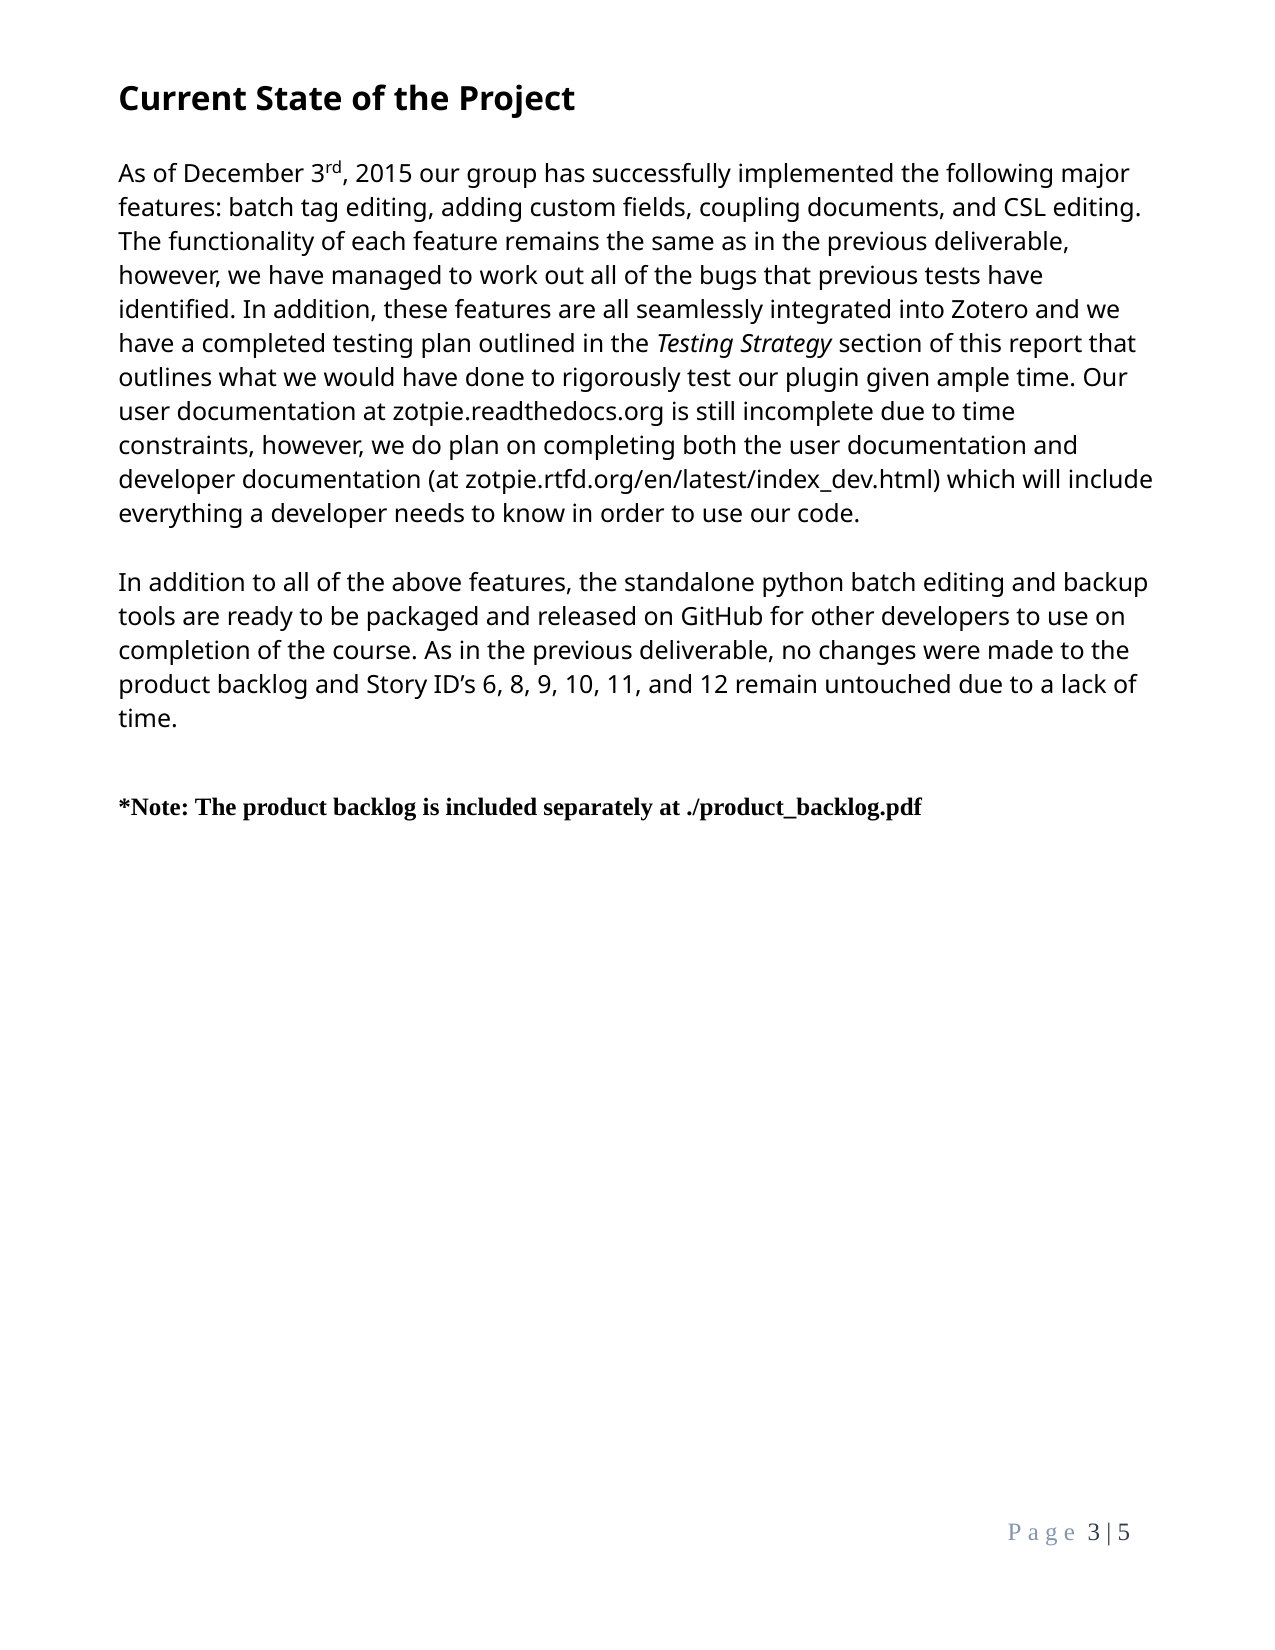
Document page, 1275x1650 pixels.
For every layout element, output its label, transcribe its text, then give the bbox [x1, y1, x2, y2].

text As of December 3rd, 2015 our group has successfully implemented the following major features: batch tag editing, adding custom fields, coupling documents, and CSL editing. The functionality of each feature remains the same as in the previous deliverable, however, we have managed to work out all of the bugs that previous tests have identified. In addition, these features are all seamlessly integrated into Zotero and we have a completed testing plan outlined in the Testing Strategy section of this report that outlines what we would have done to rigorously test our plugin given ample time. Our user documentation at zotpie.readthedocs.org is still incomplete due to time constraints, however, we do plan on completing both the user documentation and developer documentation (at zotpie.rtfd.org/en/latest/index_dev.html) which will include everything a developer needs to know in order to use our code. [118, 155, 1157, 530]
text *Note: The product backlog is included separately at ./product_backlog.pdf [118, 792, 1157, 821]
text In addition to all of the above features, the standalone python batch editing and backup tools are ready to be packaged and released on GitHub for other developers to use on completion of the course. As in the previous deliverable, no changes were made to the product backlog and Story ID’s 6, 8, 9, 10, 11, and 12 remain untouched due to a lack of time. [118, 564, 1157, 734]
title Current State of the Project [118, 75, 1157, 120]
